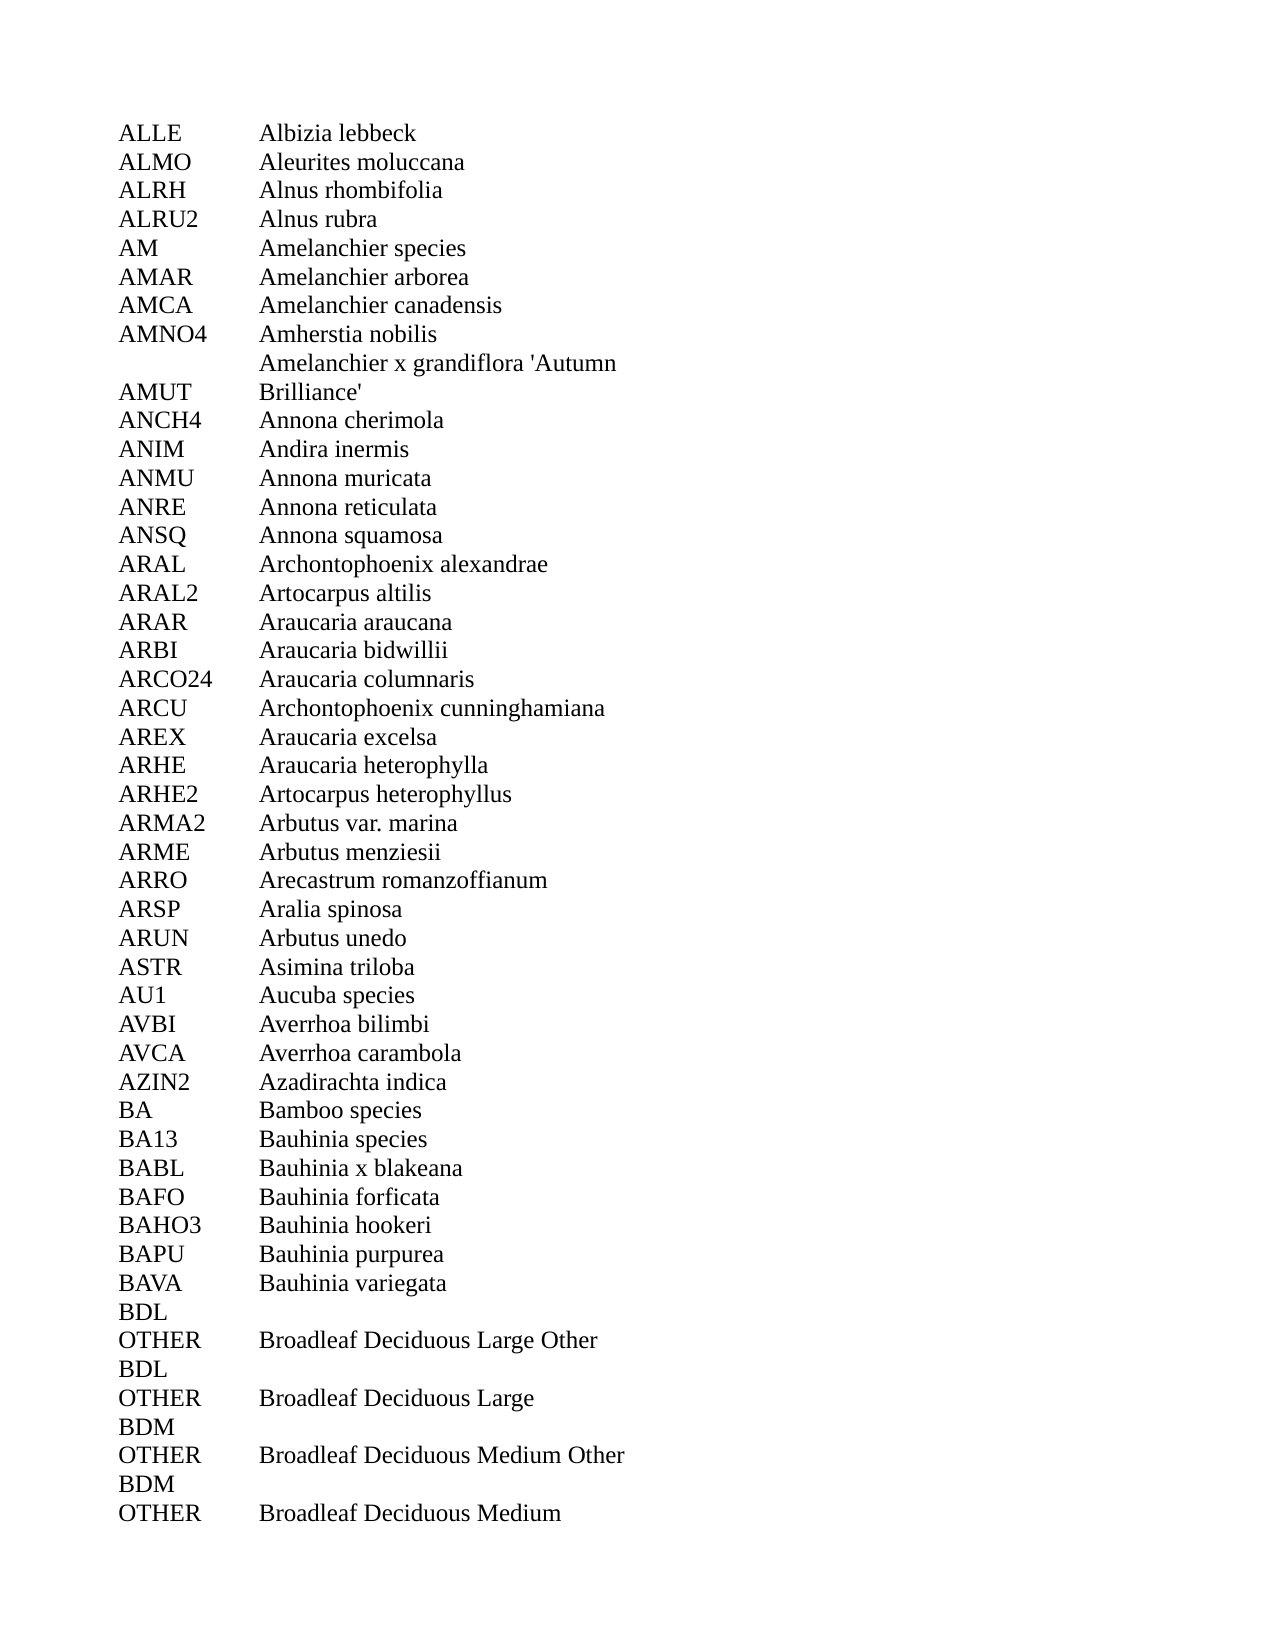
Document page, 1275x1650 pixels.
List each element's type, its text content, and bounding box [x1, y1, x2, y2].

table_cell ARHE [115, 751, 256, 779]
table_cell ANSQ [115, 521, 256, 549]
table_cell Albizia lebbeck [256, 118, 692, 147]
table_cell Amelanchier x grandiflora 'Autumn Brilliance' [256, 348, 692, 406]
table_cell BA13 [115, 1124, 256, 1153]
table_cell BDM OTHER [115, 1469, 256, 1527]
table_cell AZIN2 [115, 1067, 256, 1096]
table_cell Bauhinia forficata [256, 1182, 692, 1211]
table_cell ARAL [115, 549, 256, 578]
table_cell Azadirachta indica [256, 1067, 692, 1096]
table_cell ALRU2 [115, 204, 256, 233]
table_cell Annona squamosa [256, 521, 692, 549]
table_cell AM [115, 233, 256, 262]
table_cell ARHE2 [115, 779, 256, 808]
table_cell ALRH [115, 176, 256, 204]
table_cell ALMO [115, 147, 256, 176]
table_cell ARCU [115, 693, 256, 722]
table_cell ARUN [115, 923, 256, 952]
table_cell Alnus rhombifolia [256, 176, 692, 204]
table_cell Araucaria excelsa [256, 722, 692, 751]
table_cell Bauhinia purpurea [256, 1239, 692, 1268]
table_cell Artocarpus altilis [256, 578, 692, 607]
table_cell AMCA [115, 291, 256, 319]
table_cell Broadleaf Deciduous Medium [256, 1469, 692, 1527]
table_cell ANCH4 [115, 406, 256, 434]
table_cell Alnus rubra [256, 204, 692, 233]
table_cell Averrhoa carambola [256, 1038, 692, 1067]
table_cell Archontophoenix alexandrae [256, 549, 692, 578]
table_cell Araucaria araucana [256, 607, 692, 636]
table_cell Annona muricata [256, 463, 692, 492]
table_cell Bauhinia x blakeana [256, 1153, 692, 1182]
table_cell BDM OTHER [115, 1412, 256, 1469]
table_cell Arbutus menziesii [256, 837, 692, 866]
table_cell ARBI [115, 636, 256, 664]
table_cell AMAR [115, 262, 256, 291]
table_cell BDL OTHER [115, 1354, 256, 1412]
table_cell BDL OTHER [115, 1297, 256, 1354]
table_cell Artocarpus heterophyllus [256, 779, 692, 808]
table_cell Aleurites moluccana [256, 147, 692, 176]
table_cell Annona reticulata [256, 492, 692, 521]
table_cell Broadleaf Deciduous Large [256, 1354, 692, 1412]
table_cell Aralia spinosa [256, 894, 692, 923]
table_cell Amelanchier species [256, 233, 692, 262]
table_cell Broadleaf Deciduous Medium Other [256, 1412, 692, 1469]
table_cell BABL [115, 1153, 256, 1182]
table_cell ARSP [115, 894, 256, 923]
table_cell ARMA2 [115, 808, 256, 837]
table_cell AVBI [115, 1009, 256, 1038]
table_cell Araucaria bidwillii [256, 636, 692, 664]
table_cell Bauhinia hookeri [256, 1211, 692, 1239]
table_cell Arbutus unedo [256, 923, 692, 952]
table_cell AU1 [115, 981, 256, 1009]
table_cell Asimina triloba [256, 952, 692, 981]
table_cell ASTR [115, 952, 256, 981]
table_cell ARME [115, 837, 256, 866]
table_cell Annona cherimola [256, 406, 692, 434]
table_cell ARRO [115, 866, 256, 894]
table_cell ARAL2 [115, 578, 256, 607]
table_cell ANIM [115, 434, 256, 463]
table_cell ARCO24 [115, 664, 256, 693]
table_cell AVCA [115, 1038, 256, 1067]
table_cell BAPU [115, 1239, 256, 1268]
table_cell Averrhoa bilimbi [256, 1009, 692, 1038]
table_cell BA [115, 1096, 256, 1124]
table_cell BAVA [115, 1268, 256, 1297]
table_cell Bamboo species [256, 1096, 692, 1124]
table_cell ANMU [115, 463, 256, 492]
table_cell ARAR [115, 607, 256, 636]
table_cell BAFO [115, 1182, 256, 1211]
table_cell Amherstia nobilis [256, 319, 692, 348]
table_cell Andira inermis [256, 434, 692, 463]
table_cell Bauhinia variegata [256, 1268, 692, 1297]
table_cell Bauhinia species [256, 1124, 692, 1153]
table_cell AREX [115, 722, 256, 751]
table_cell Aucuba species [256, 981, 692, 1009]
table_cell Amelanchier canadensis [256, 291, 692, 319]
table_cell BAHO3 [115, 1211, 256, 1239]
table_cell Arecastrum romanzoffianum [256, 866, 692, 894]
table_cell ALLE [115, 118, 256, 147]
table_cell Araucaria columnaris [256, 664, 692, 693]
table_cell AMNO4 [115, 319, 256, 348]
table_cell ANRE [115, 492, 256, 521]
table_cell Arbutus var. marina [256, 808, 692, 837]
table_cell Archontophoenix cunninghamiana [256, 693, 692, 722]
table_cell Amelanchier arborea [256, 262, 692, 291]
table_cell Araucaria heterophylla [256, 751, 692, 779]
table_cell AMUT [115, 348, 256, 406]
table_cell Broadleaf Deciduous Large Other [256, 1297, 692, 1354]
